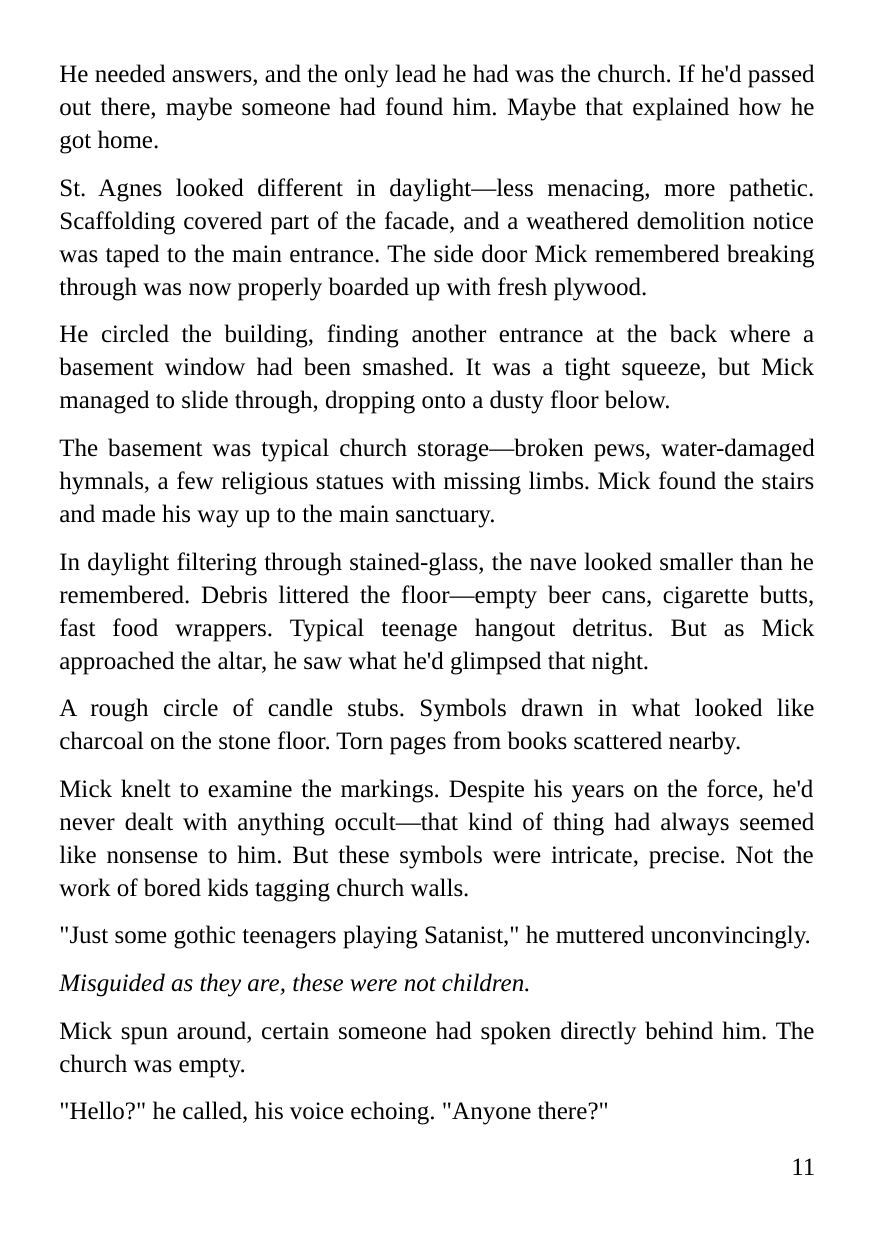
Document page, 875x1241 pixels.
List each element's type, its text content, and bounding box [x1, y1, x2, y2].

text "Hello?" he called, his voice echoing. "Anyone there?" [59, 1096, 815, 1125]
text Misguided as they are, these were not children. [59, 968, 815, 997]
text "Just some gothic teenagers playing Satanist," he muttered unconvincingly. [59, 921, 815, 949]
text A rough circle of candle stubs. Symbols drawn in what looked like charcoal on the stone floor. Torn pages from books scattered nearby. [59, 693, 815, 755]
text He needed answers, and the only lead he had was the church. If he'd passed out there, maybe someone had found him. Maybe that explained how he got home. [59, 59, 815, 154]
text St. Agnes looked different in daylight—less menacing, more pathetic. Scaffolding covered part of the facade, and a weathered demolition notice was taped to the main entrance. The side door Mick remembered breaking through was now properly boarded up with fresh plywood. [59, 173, 815, 301]
text Mick knelt to examine the markings. Despite his years on the force, he'd never dealt with anything occult—that kind of thing had always seemed like nonsense to him. But these symbols were intricate, precise. Not the work of bored kids tagging church walls. [59, 774, 815, 902]
text He circled the building, finding another entrance at the back where a basement window had been smashed. It was a tight squeeze, but Mick managed to slide through, dropping onto a dusty floor below. [59, 319, 815, 414]
text In daylight filtering through stained-glass, the nave looked smaller than he remembered. Debris littered the floor—empty beer cans, cigarette butts, fast food wrappers. Typical teenage hangout detritus. But as Mick approached the altar, he saw what he'd glimpsed that night. [59, 547, 815, 674]
text Mick spun around, certain someone had spoken directly behind him. The church was empty. [59, 1016, 815, 1078]
text The basement was typical church storage—broken pews, water-damaged hymnals, a few religious statues with missing limbs. Mick found the stairs and made his way up to the main sanctuary. [59, 433, 815, 528]
